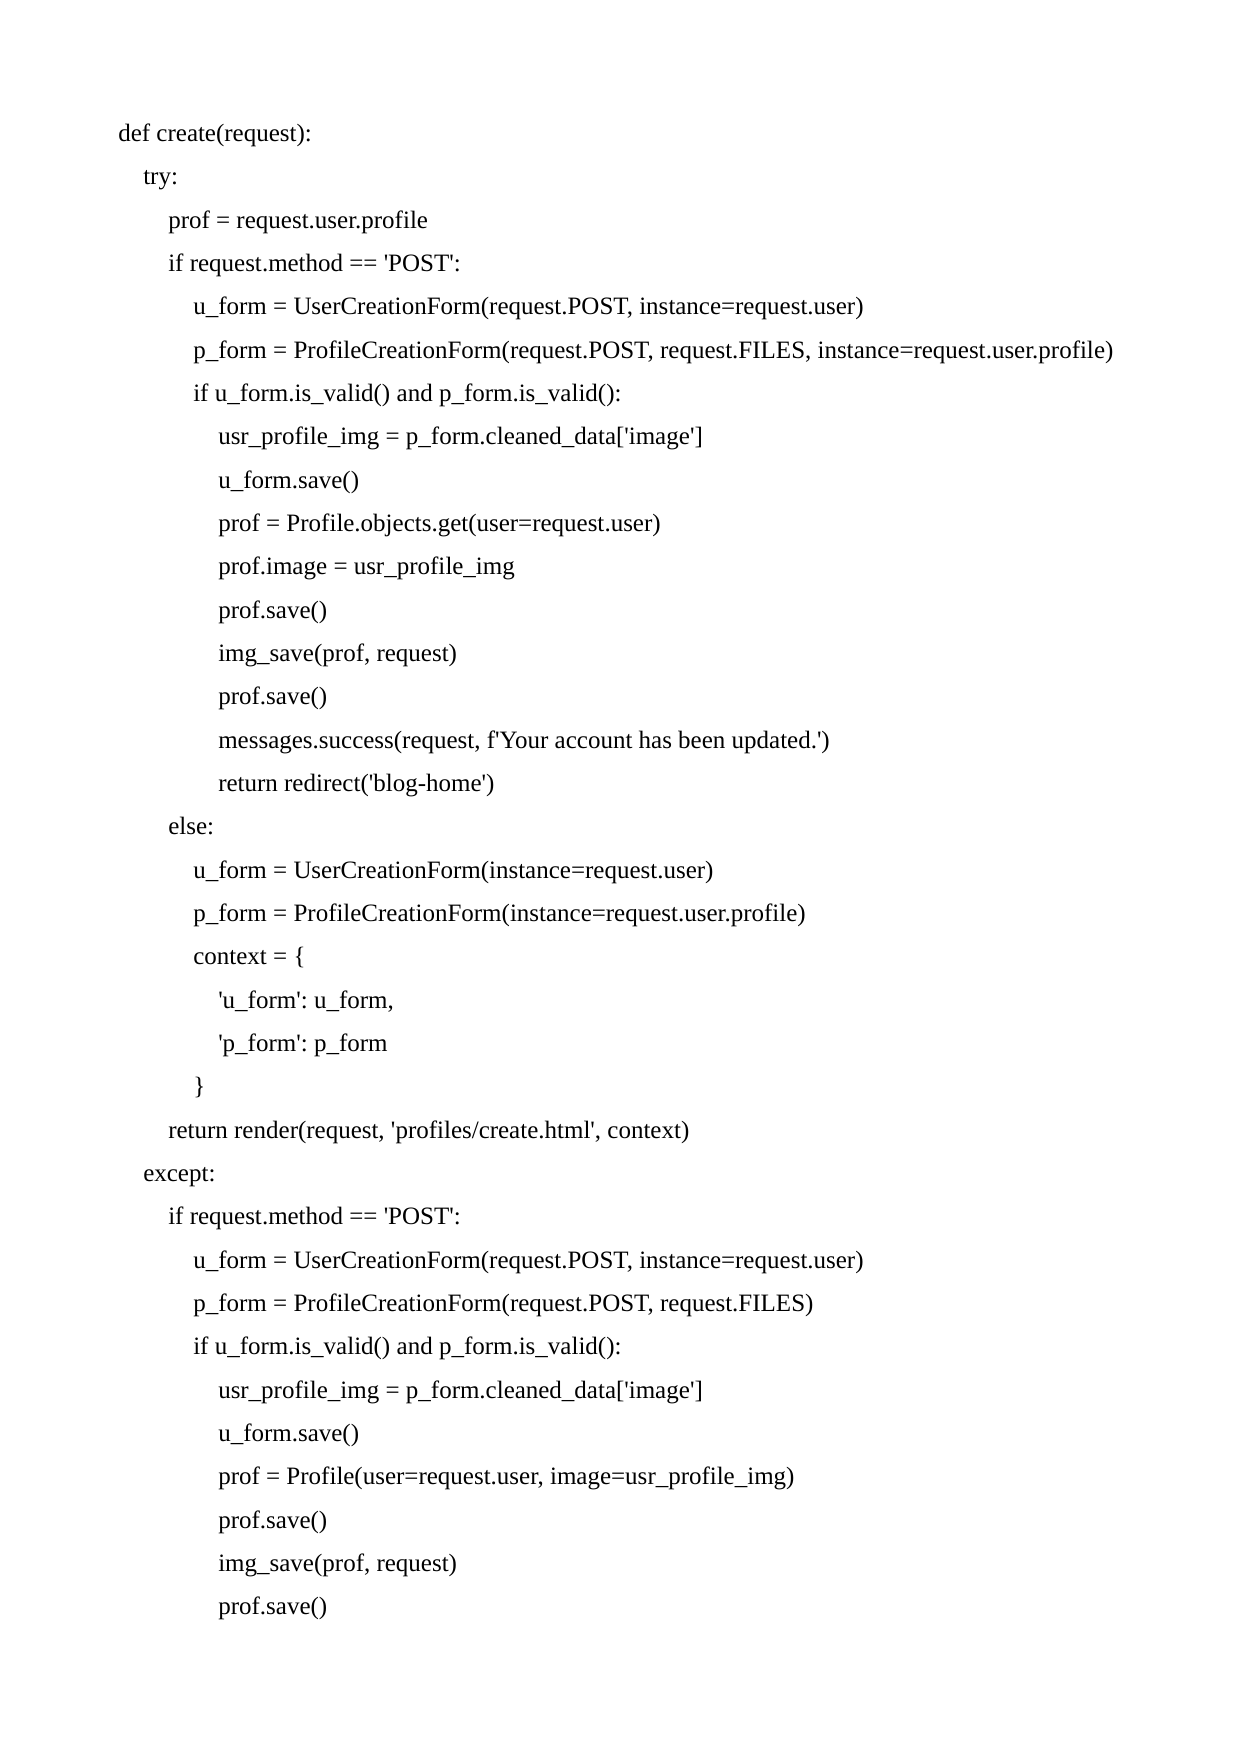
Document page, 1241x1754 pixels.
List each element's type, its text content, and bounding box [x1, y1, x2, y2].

text p_form = ProfileCreationForm(instance=request.user.profile) [118, 898, 1122, 927]
text prof.save() [118, 1591, 1122, 1620]
text p_form = ProfileCreationForm(request.POST, request.FILES, instance=request.user.profile) [118, 335, 1122, 363]
text if u_form.is_valid() and p_form.is_valid(): [118, 1331, 1122, 1360]
text 'u_form': u_form, [118, 985, 1122, 1013]
text u_form = UserCreationForm(instance=request.user) [118, 855, 1122, 883]
text if request.method == 'POST': [118, 1201, 1122, 1230]
text u_form.save() [118, 1418, 1122, 1447]
text prof = Profile(user=request.user, image=usr_profile_img) [118, 1461, 1122, 1490]
text else: [118, 811, 1122, 840]
text usr_profile_img = p_form.cleaned_data['image'] [118, 421, 1122, 450]
text prof.image = usr_profile_img [118, 551, 1122, 580]
text 'p_form': p_form [118, 1028, 1122, 1057]
text img_save(prof, request) [118, 1548, 1122, 1577]
text except: [118, 1158, 1122, 1187]
text p_form = ProfileCreationForm(request.POST, request.FILES) [118, 1288, 1122, 1317]
text return redirect('blog-home') [118, 768, 1122, 797]
text prof.save() [118, 681, 1122, 710]
text return render(request, 'profiles/create.html', context) [118, 1115, 1122, 1143]
text usr_profile_img = p_form.cleaned_data['image'] [118, 1375, 1122, 1403]
text } [118, 1071, 1122, 1100]
text try: [118, 161, 1122, 190]
text context = { [118, 941, 1122, 970]
text prof = Profile.objects.get(user=request.user) [118, 508, 1122, 537]
text u_form = UserCreationForm(request.POST, instance=request.user) [118, 1245, 1122, 1273]
text u_form.save() [118, 465, 1122, 493]
text prof = request.user.profile [118, 205, 1122, 233]
text u_form = UserCreationForm(request.POST, instance=request.user) [118, 291, 1122, 320]
text def create(request): [118, 118, 1122, 147]
text prof.save() [118, 1505, 1122, 1533]
text if request.method == 'POST': [118, 248, 1122, 277]
text if u_form.is_valid() and p_form.is_valid(): [118, 378, 1122, 407]
text img_save(prof, request) [118, 638, 1122, 667]
text messages.success(request, f'Your account has been updated.') [118, 725, 1122, 753]
text prof.save() [118, 595, 1122, 623]
